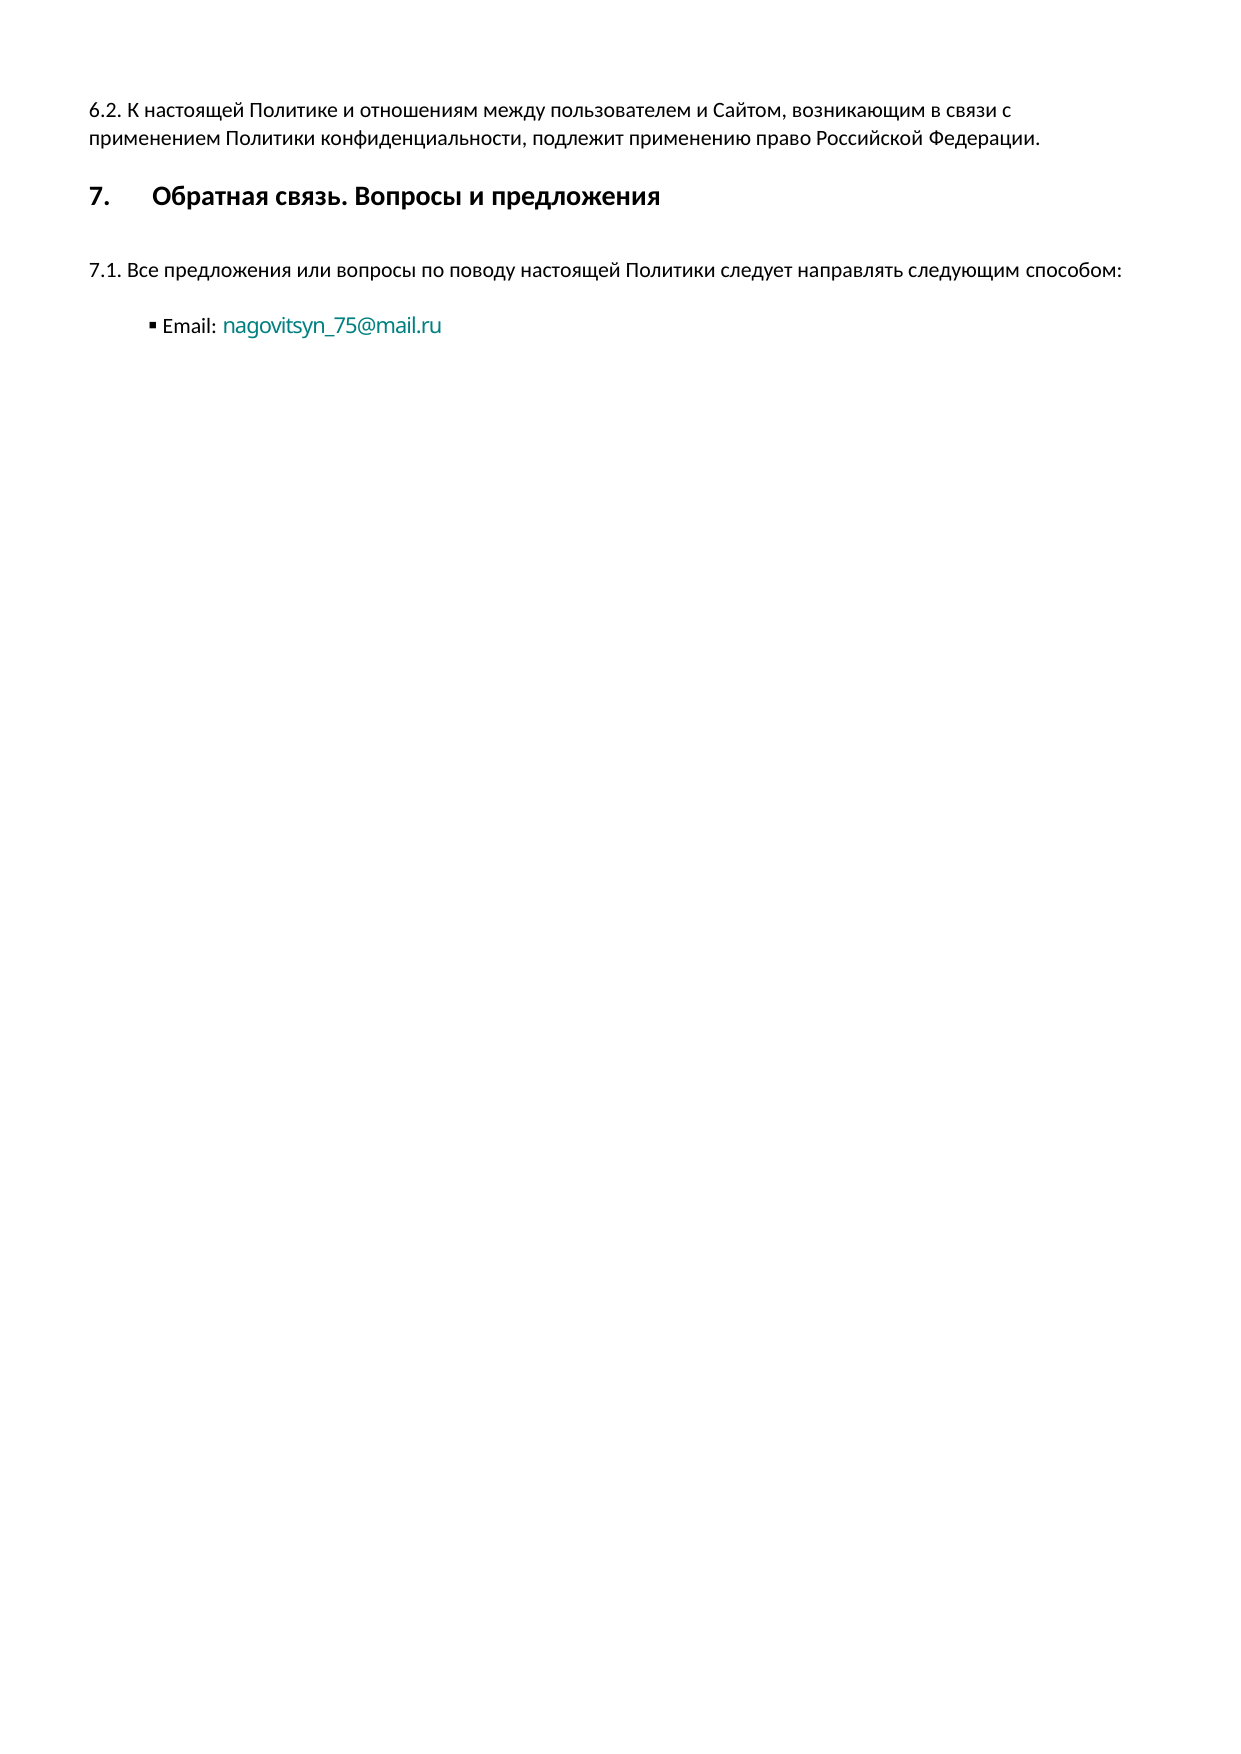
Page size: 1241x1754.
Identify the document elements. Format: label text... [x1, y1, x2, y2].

list К настоящей Политике и отношениям между пользователем и Сайтом, возникающим в связи с применением Политики конфиденциальности, подлежит применению право Российской Федерации. [89, 96, 1059, 151]
list Все предложения или вопросы по поводу настоящей Политики следует направлять следующим способом: [89, 257, 1161, 283]
list Email: nagovitsyn_75@mail.ru [148, 310, 1161, 339]
subtitle Обратная связь. Вопросы и предложения [89, 178, 1161, 212]
